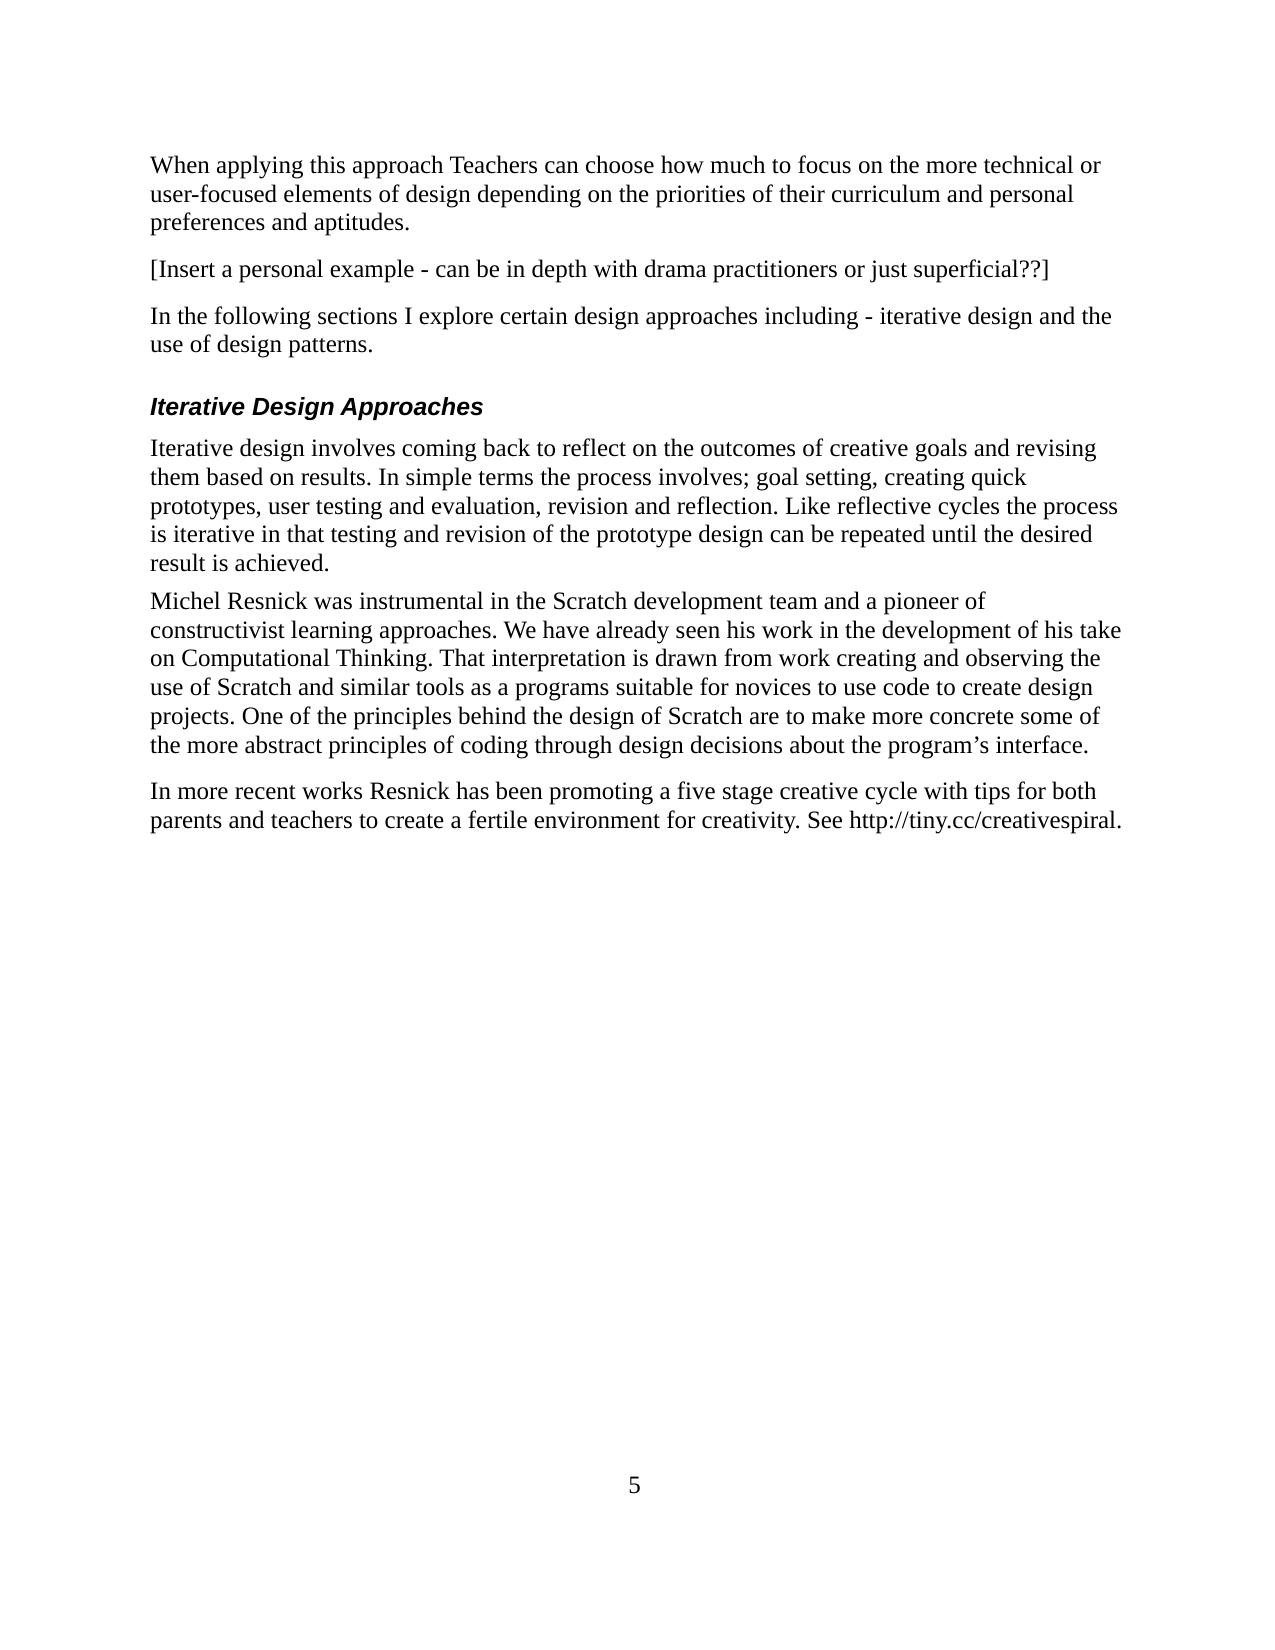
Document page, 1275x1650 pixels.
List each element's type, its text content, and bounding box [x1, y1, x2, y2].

subtitle Iterative Design Approaches [150, 392, 1125, 421]
text Michel Resnick was instrumental in the Scratch development team and a pioneer of constructivist learning approaches. We have already seen his work in the development of his take on Computational Thinking. That interpretation is drawn from work creating and observing the use of Scratch and similar tools as a programs suitable for novices to use code to create design projects. One of the principles behind the design of Scratch are to make more concrete some of the more abstract principles of coding through design decisions about the program’s interface. [150, 586, 1125, 758]
text In the following sections I explore certain design approaches including - iterative design and the use of design patterns. [150, 301, 1125, 358]
text In more recent works Resnick has been promoting a five stage creative cycle with tips for both parents and teachers to create a fertile environment for creativity. See http://tiny.cc/creativespiral. [150, 776, 1125, 834]
text When applying this approach Teachers can choose how much to focus on the more technical or user-focused elements of design depending on the priorities of their curriculum and personal preferences and aptitudes. [150, 150, 1125, 236]
text Iterative design involves coming back to reflect on the outcomes of creative goals and revising them based on results. In simple terms the process involves; goal setting, creating quick prototypes, user testing and evaluation, revision and reflection. Like reflective cycles the process is iterative in that testing and revision of the prototype design can be repeated until the desired result is achieved. [150, 433, 1125, 577]
text [Insert a personal example - can be in depth with drama practitioners or just superficial??] [150, 254, 1125, 283]
